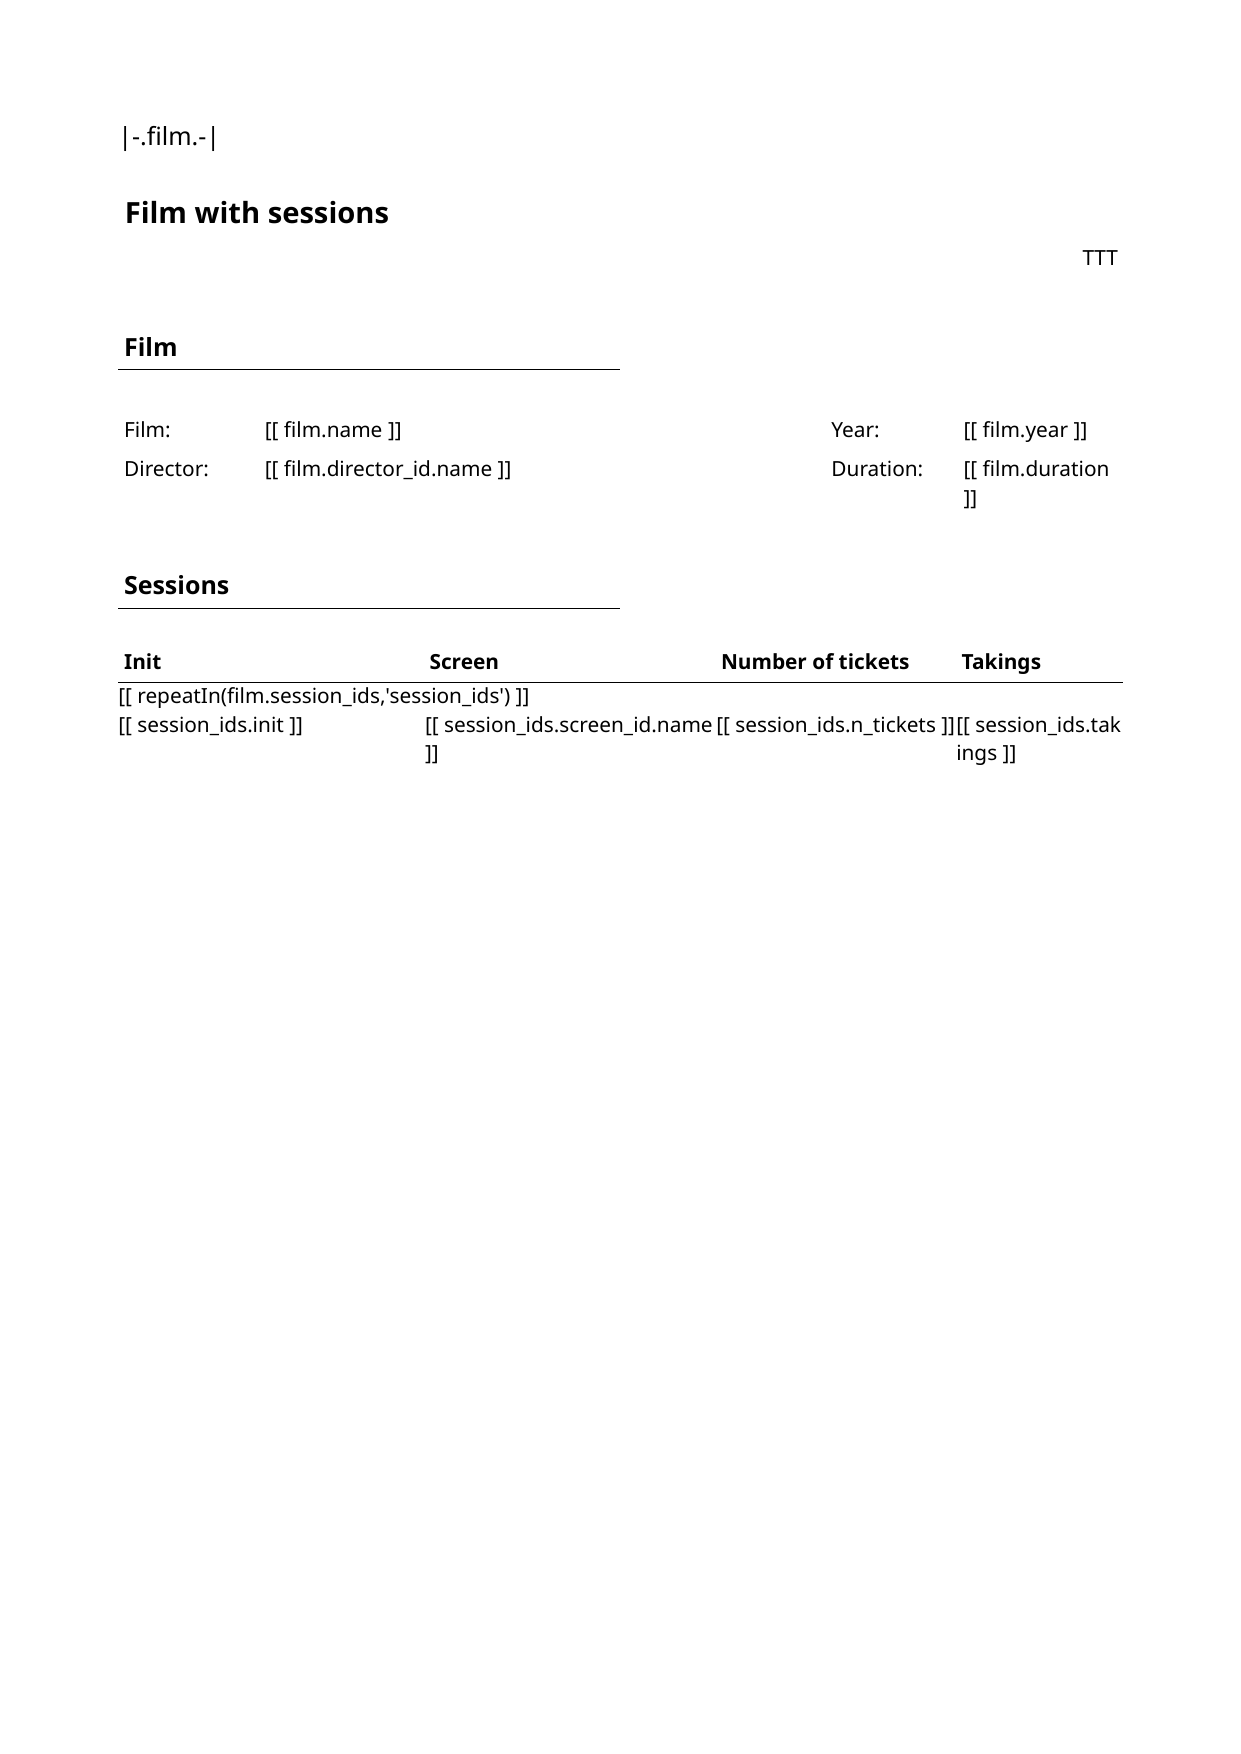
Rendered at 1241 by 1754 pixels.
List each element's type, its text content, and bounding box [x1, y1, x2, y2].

table_cell Director: [118, 449, 259, 517]
table_header Film [118, 311, 620, 369]
table_header [[ film.name ]] [259, 409, 826, 449]
table_header Film with sessions [119, 186, 1123, 237]
table_header [[ film.year ]] [958, 409, 1123, 449]
table_header [620, 311, 1122, 369]
table_header [620, 551, 1122, 607]
text [[ repeatIn(film.session_ids,'session_ids') ]] [118, 683, 1122, 710]
table_header Sessions [118, 551, 620, 607]
table_cell [[ film.director_id.name ]] [259, 449, 826, 517]
table_cell TTT [119, 238, 1123, 277]
table_header Init [118, 642, 423, 682]
table_header Takings [956, 642, 1123, 682]
table_header Film: [118, 409, 259, 449]
table_cell Duration: [826, 449, 958, 517]
table_header Number of tickets [715, 642, 956, 682]
table_header Screen [424, 642, 715, 682]
table_header [[ session_ids.init ]] [118, 710, 425, 767]
table_header Year: [826, 409, 958, 449]
table_header [[ session_ids.screen_id.name ]] [425, 710, 716, 767]
text |-.film.-| [118, 118, 1122, 152]
table_cell [[ film.duration ]] [958, 449, 1123, 517]
table_header [[ session_ids.takings ]] [956, 710, 1122, 767]
table_header [[ session_ids.n_tickets ]] [716, 710, 956, 767]
